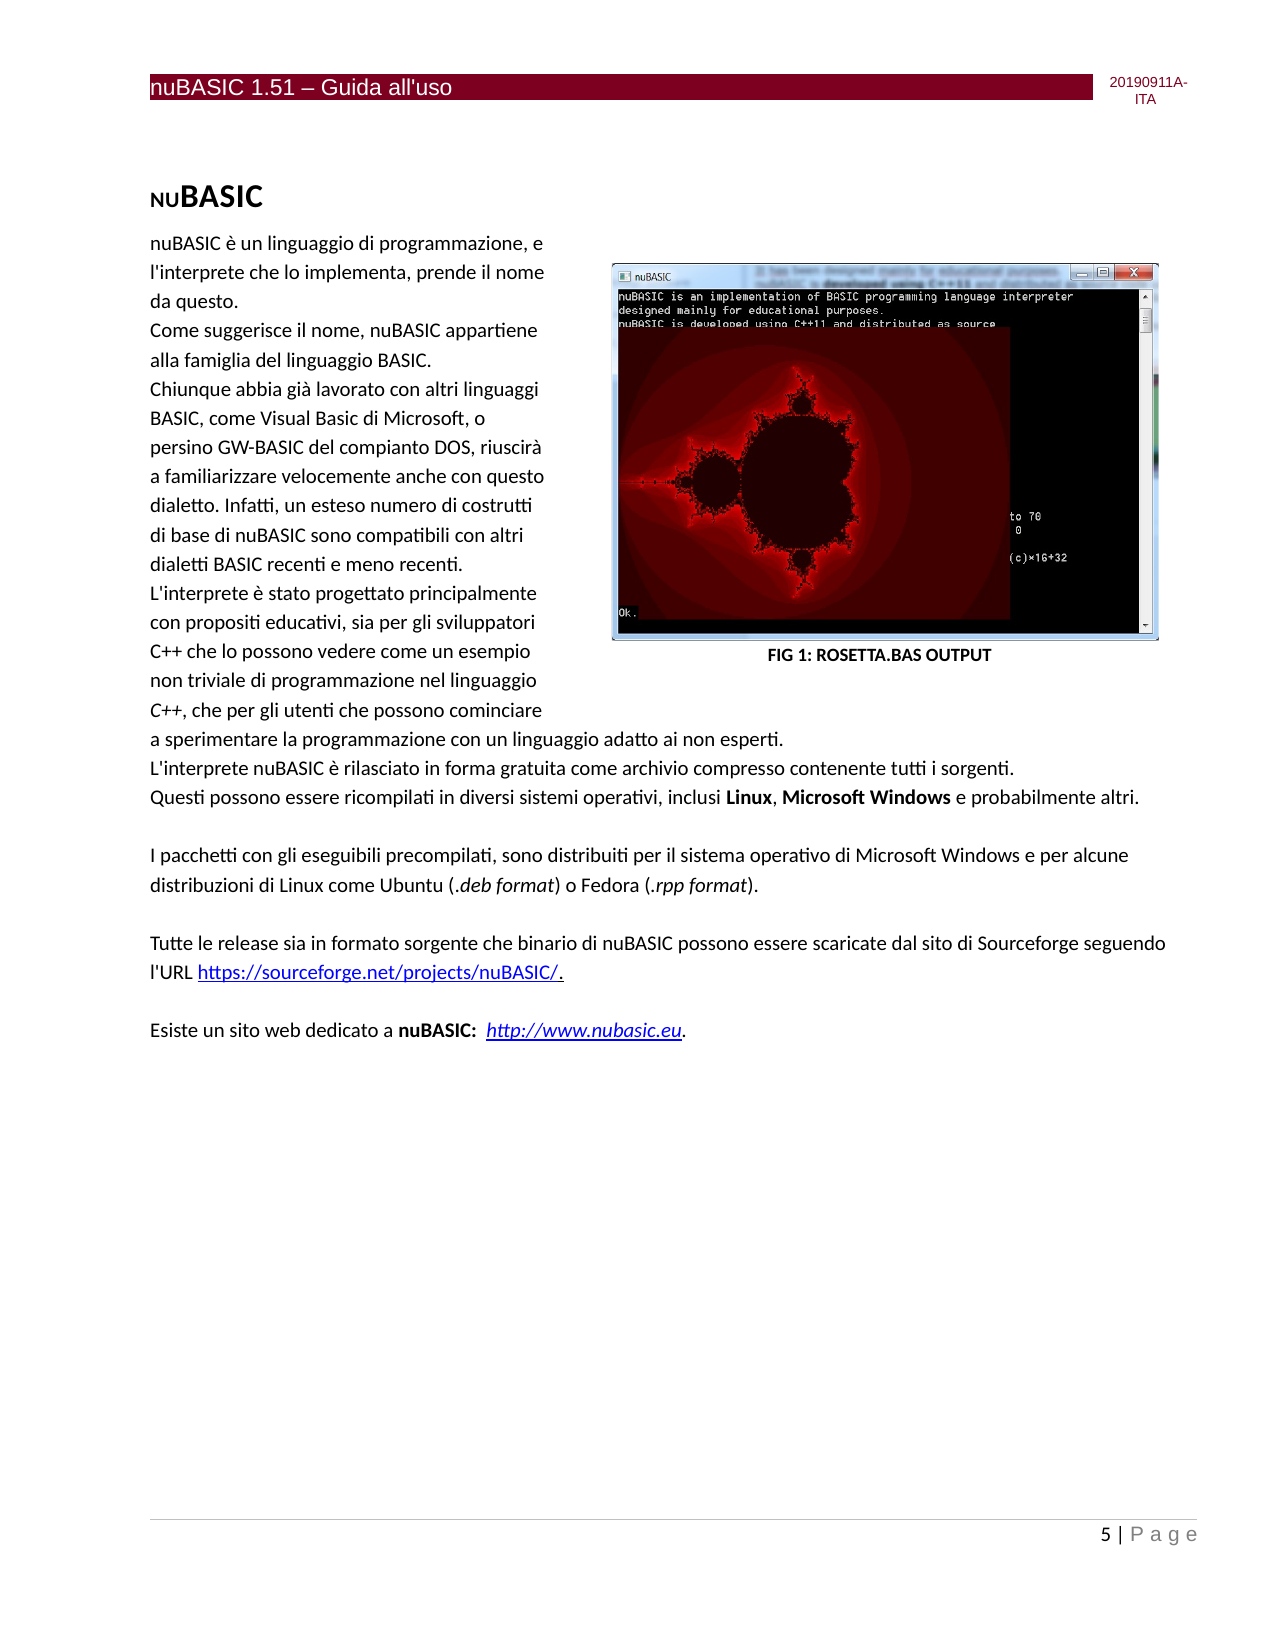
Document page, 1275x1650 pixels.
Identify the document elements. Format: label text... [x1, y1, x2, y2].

text L'interprete nuBASIC è rilasciato in forma gratuita come archivio compresso contenente tutti i sorgenti. [150, 755, 1197, 781]
text Fig 1: Rosetta.bas output [572, 248, 1187, 666]
subtitle nuBASIC [150, 175, 1197, 216]
text L'interprete è stato progettato principalmente con propositi educativi, sia per gli sviluppatori C++ che lo possono vedere come un esempio non triviale di programmazione nel linguaggio C++, che per gli utenti che possono cominciare a sperimentare la programmazione con un linguaggio adatto ai non esperti. [150, 580, 1197, 751]
text Chiunque abbia già lavorato con altri linguaggi BASIC, come Visual Basic di Microsoft, o persino GW-BASIC del compianto DOS, riuscirà a familiarizzare velocemente anche con questo dialetto. Infatti, un esteso numero di costrutti di base di nuBASIC sono compatibili con altri dialetti BASIC recenti e meno recenti. [150, 376, 571, 576]
text Tutte le release sia in formato sorgente che binario di nuBASIC possono essere scaricate dal sito di Sourceforge seguendo l'URL https://sourceforge.net/projects/nuBASIC/. [150, 930, 1197, 985]
text Come suggerisce il nome, nuBASIC appartiene alla famiglia del linguaggio BASIC. [150, 318, 571, 372]
text Questi possono essere ricompilati in diversi sistemi operativi, inclusi Linux, Microsoft Windows e probabilmente altri. [150, 784, 1197, 810]
text nuBASIC è un linguaggio di programmazione, e l'interprete che lo implementa, prende il nome da questo. [150, 230, 1197, 705]
picture [611, 263, 1159, 641]
text Esiste un sito web dedicato a nuBASIC: http://www.nubasic.eu. [150, 1018, 1197, 1043]
text I pacchetti con gli eseguibili precompilati, sono distribuiti per il sistema operativo di Microsoft Windows e per alcune distribuzioni di Linux come Ubuntu (.deb format) o Fedora (.rpp format). [150, 843, 1197, 897]
